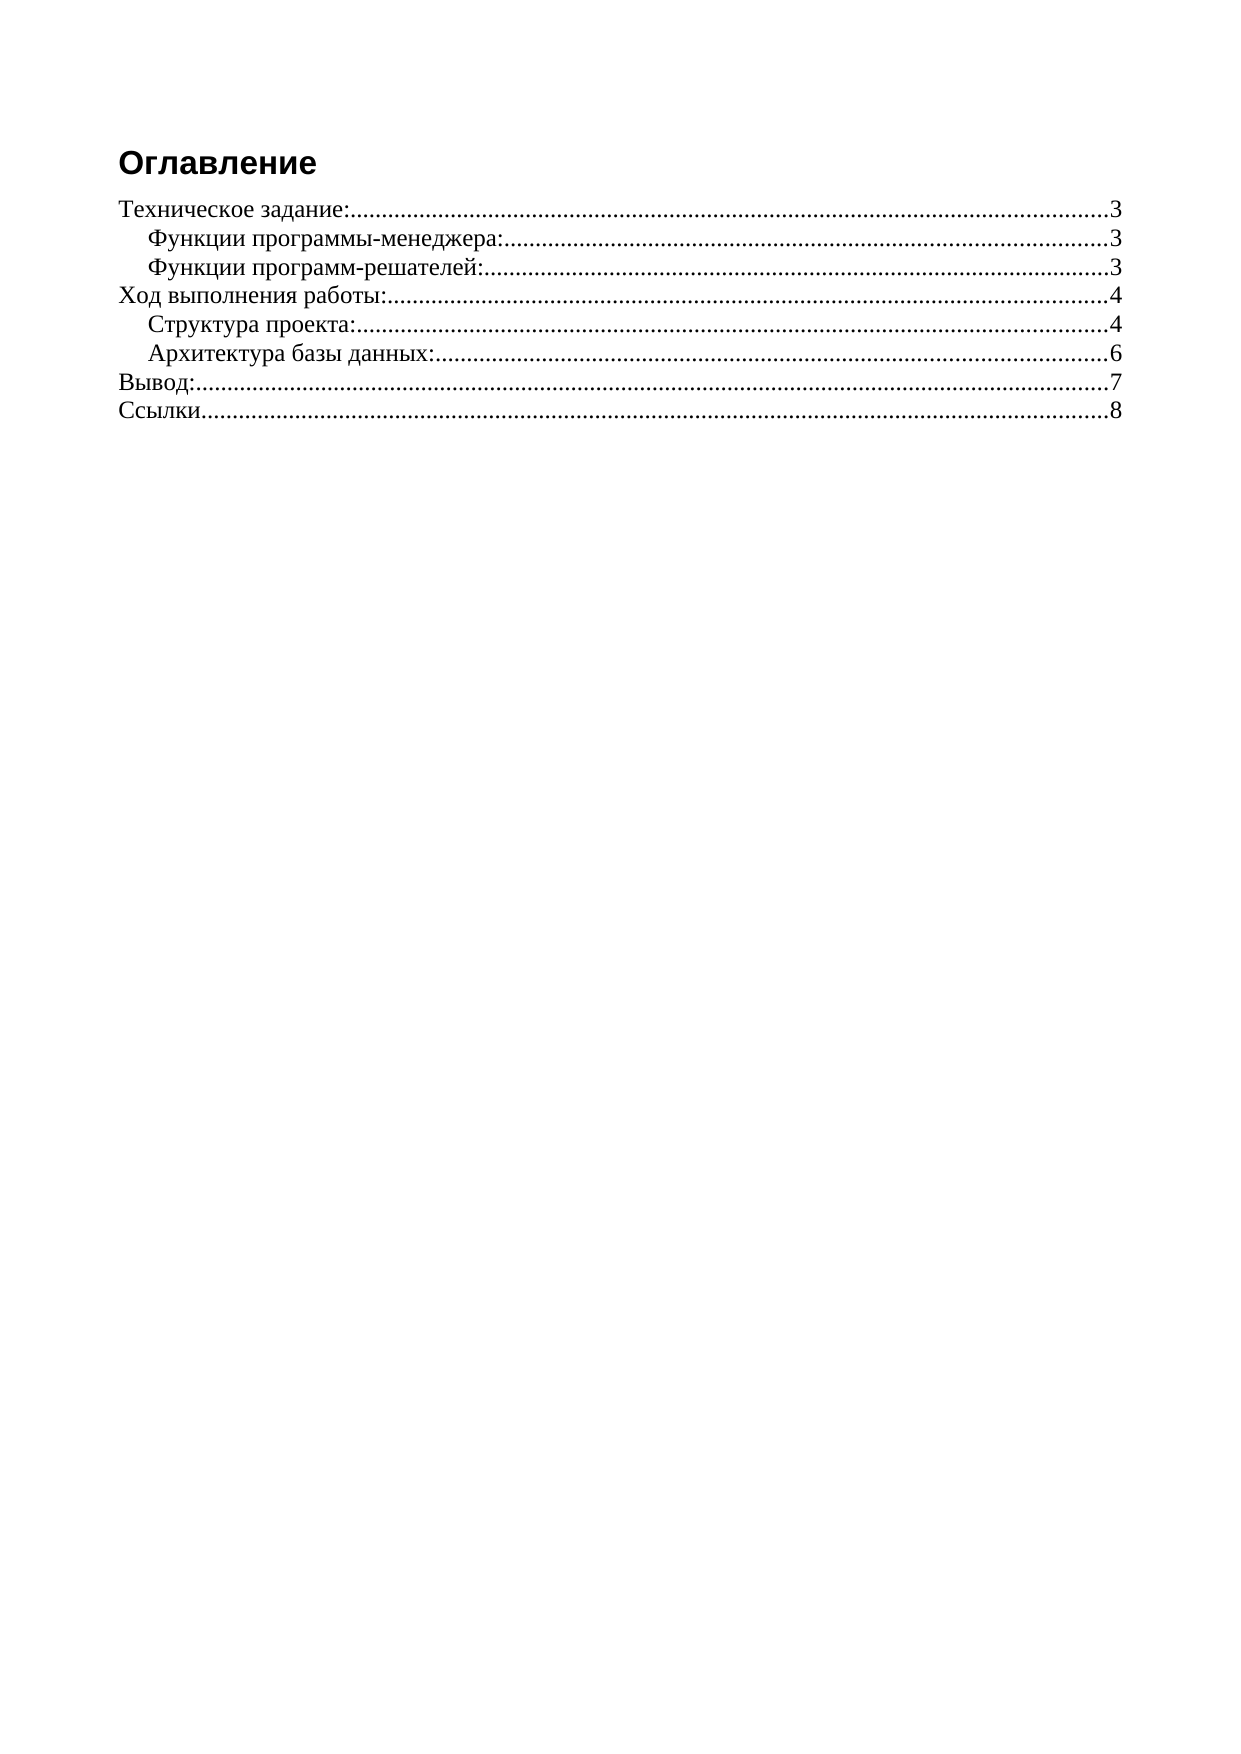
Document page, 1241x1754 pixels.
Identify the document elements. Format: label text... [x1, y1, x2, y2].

subtitle Оглавление [118, 143, 1122, 182]
text Функции программ-решателей: 3 [148, 252, 1122, 280]
text Структура проекта: 4 [148, 309, 1122, 338]
text Архитектура базы данных: 6 [148, 338, 1122, 367]
text Ход выполнения работы: 4 [118, 280, 1122, 309]
text Ссылки 8 [118, 395, 1122, 424]
text Техническое задание: 3 [118, 194, 1122, 223]
text Вывод: 7 [118, 367, 1122, 395]
text Функции программы-менеджера: 3 [148, 223, 1122, 252]
